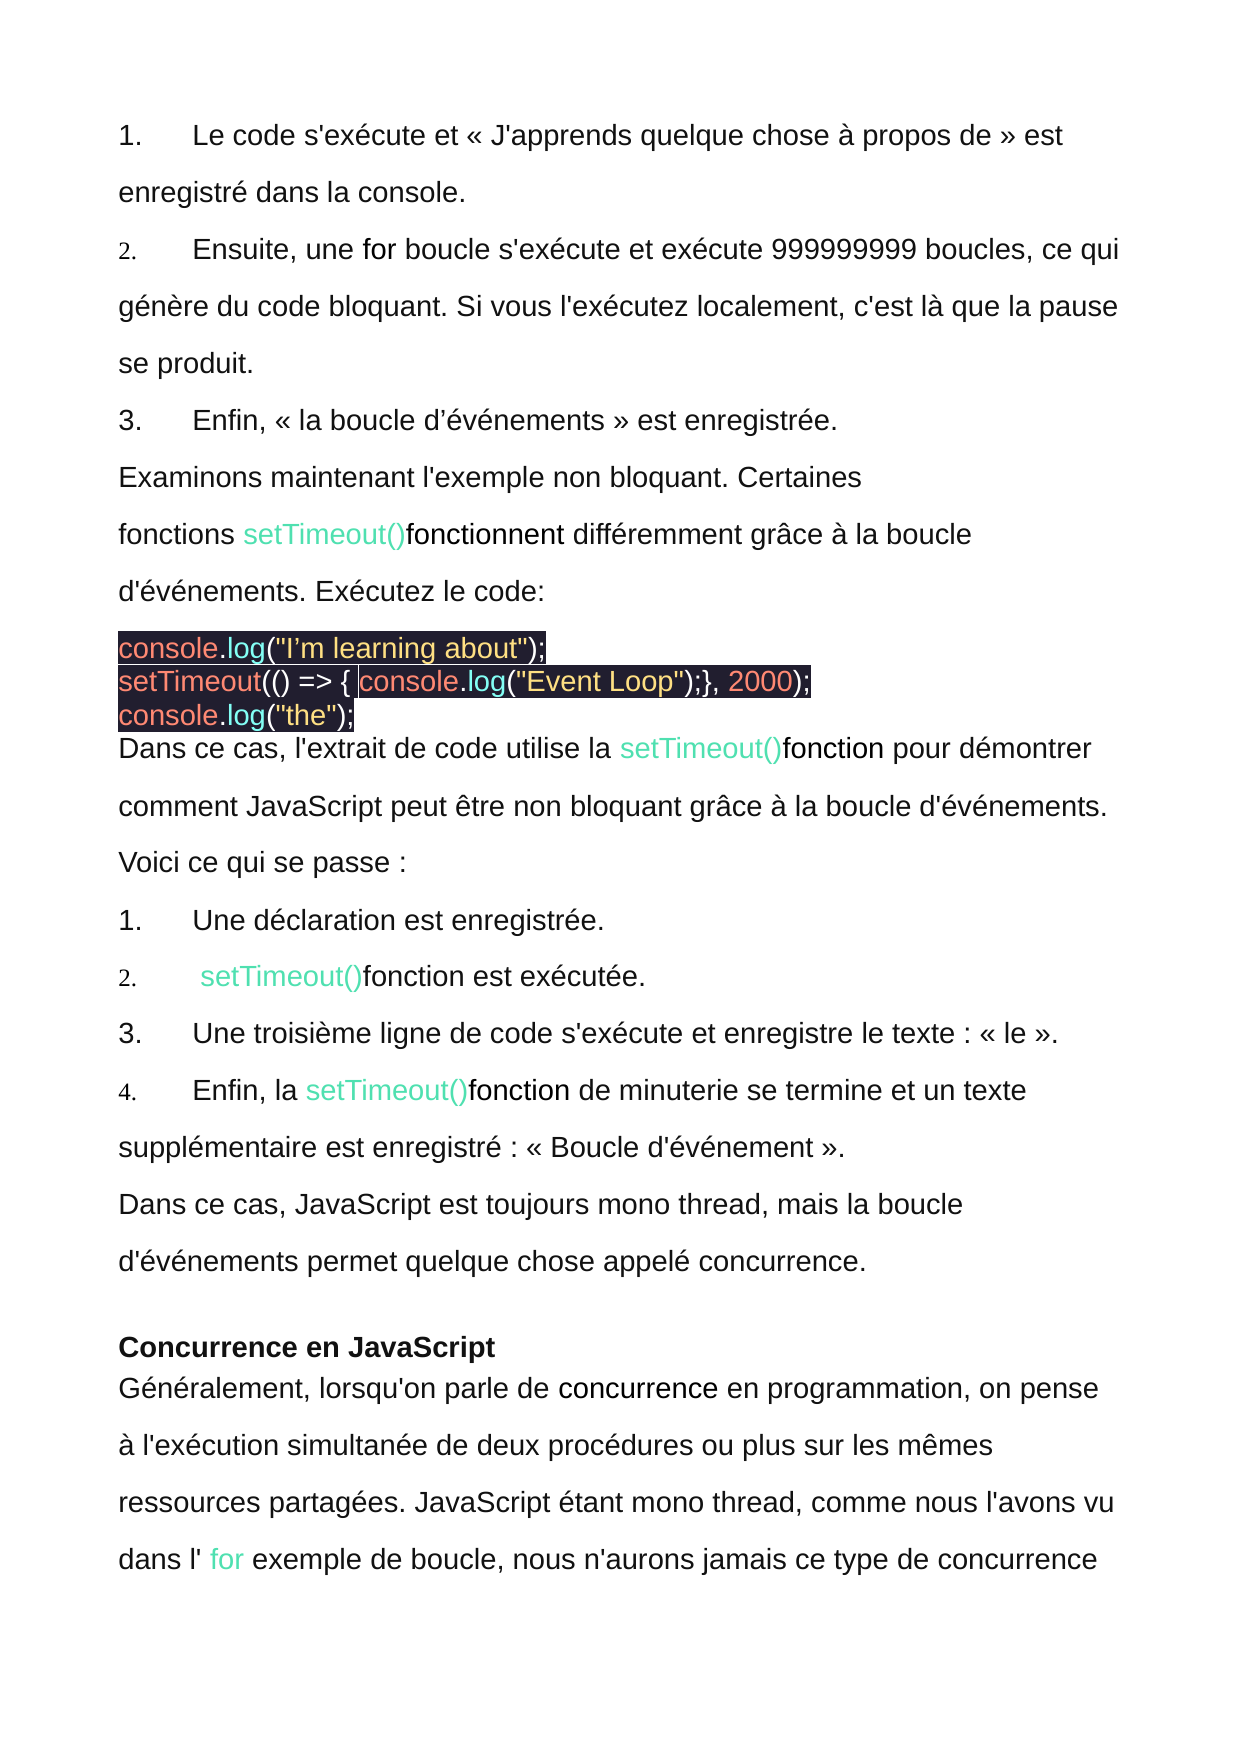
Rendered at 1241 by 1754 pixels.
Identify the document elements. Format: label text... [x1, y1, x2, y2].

text Dans ce cas, JavaScript est toujours mono thread, mais la boucle d'événements permet quelque chose appelé concurrence. [118, 1187, 1122, 1278]
list Le code s'exécute et « J'apprends quelque chose à propos de » est enregistré dans la console. [118, 118, 1122, 209]
text setTimeout(() => { console.log("Event Loop");}, 2000); [118, 664, 1122, 698]
list Une déclaration est enregistrée. [118, 902, 1122, 936]
list setTimeout()fonction est exécutée. [118, 959, 1122, 993]
list Ensuite, une for boucle s'exécute et exécute 999999999 boucles, ce qui génère du code bloquant. Si vous l'exécutez localement, c'est là que la pause se produit. [118, 232, 1122, 379]
text console.log("I’m learning about"); [118, 631, 1122, 664]
list Une troisième ligne de code s'exécute et enregistre le texte : « le ». [118, 1016, 1122, 1050]
text Généralement, lorsqu'on parle de concurrence en programmation, on pense à l'exécution simultanée de deux procédures ou plus sur les mêmes ressources partagées. JavaScript étant mono thread, comme nous l'avons vu dans l' for exemple de boucle, nous n'aurons jamais ce type de concurrence [118, 1371, 1122, 1575]
list Enfin, la setTimeout()fonction de minuterie se termine et un texte supplémentaire est enregistré : « Boucle d'événement ». [118, 1073, 1122, 1164]
list Enfin, « la boucle d’événements » est enregistrée. [118, 403, 1122, 437]
subtitle Concurrence en JavaScript [118, 1331, 1122, 1364]
text console.log("the"); [118, 698, 1122, 732]
text Dans ce cas, l'extrait de code utilise la setTimeout()fonction pour démontrer comment JavaScript peut être non bloquant grâce à la boucle d'événements. Voici ce qui se passe : [118, 732, 1122, 879]
text Examinons maintenant l'exemple non bloquant. Certaines fonctions setTimeout()fonctionnent différemment grâce à la boucle d'événements. Exécutez le code: [118, 460, 1122, 607]
